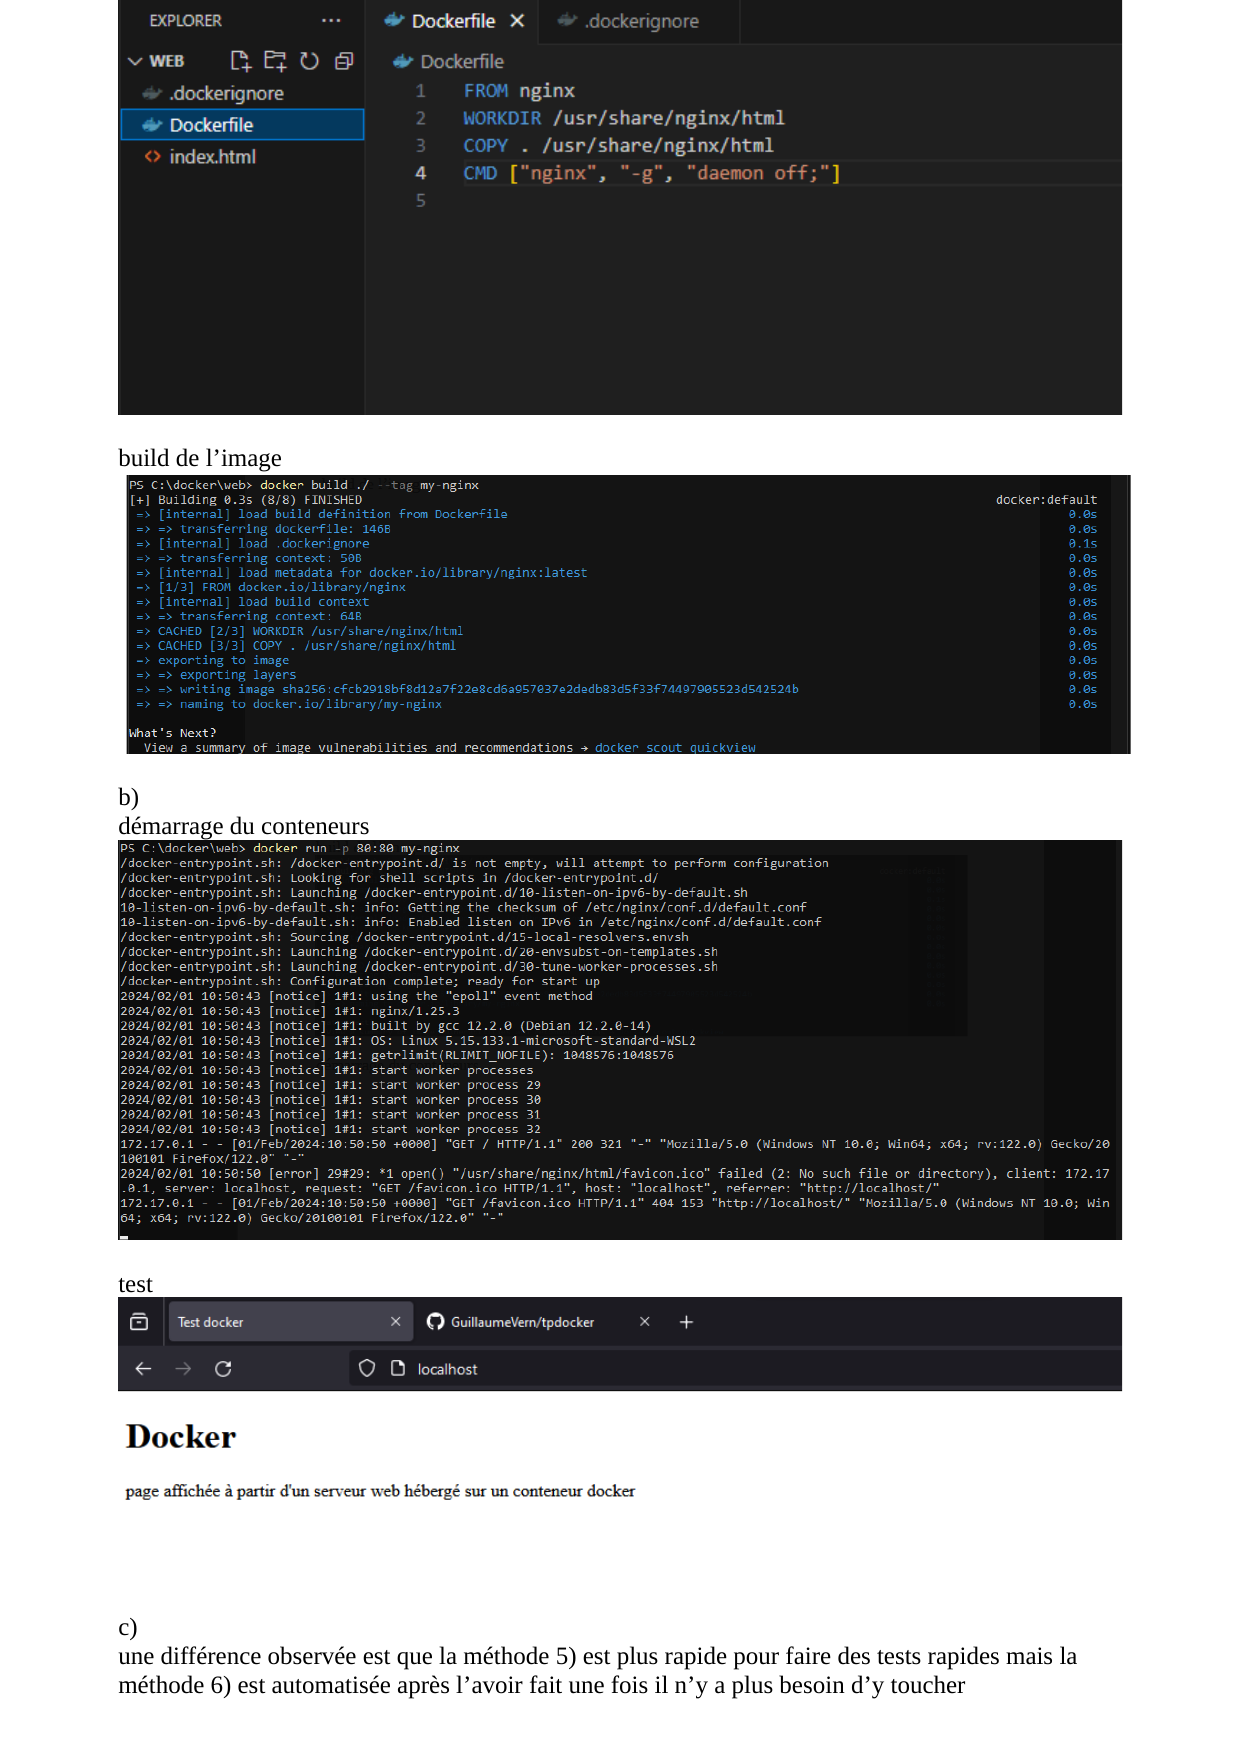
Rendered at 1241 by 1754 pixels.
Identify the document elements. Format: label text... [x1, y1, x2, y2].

picture [126, 475, 1131, 754]
text test [118, 1269, 1122, 1297]
text build de l’image [118, 443, 1122, 472]
picture [118, 1297, 1123, 1584]
text b) [118, 782, 1122, 811]
text c) [118, 1612, 1122, 1641]
picture [118, 0, 1123, 415]
picture [118, 840, 1123, 1240]
text une différence observée est que la méthode 5) est plus rapide pour faire des tests rapides mais la méthode 6) est automatisée après l’avoir fait une fois il n’y a plus besoin d’y toucher [118, 1641, 1122, 1699]
text démarrage du conteneurs [118, 811, 1122, 840]
